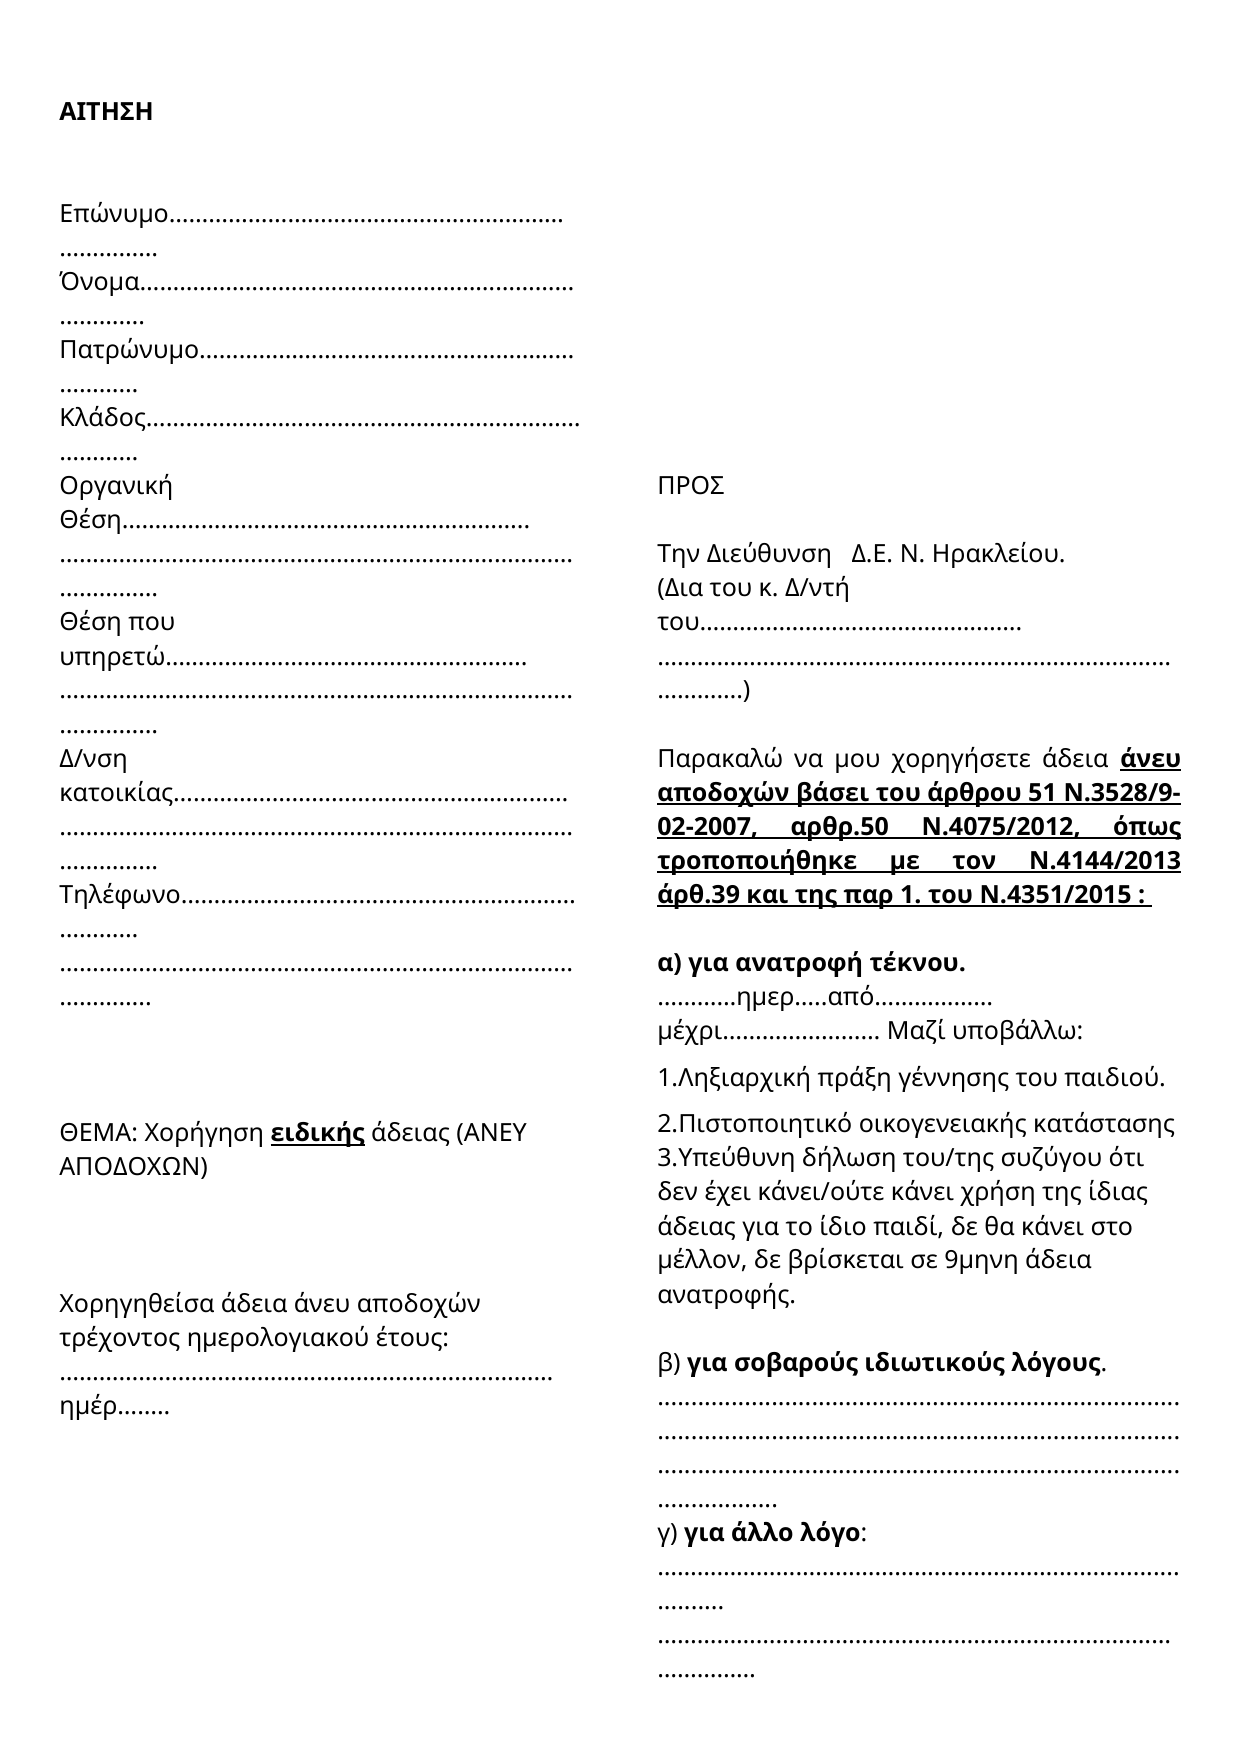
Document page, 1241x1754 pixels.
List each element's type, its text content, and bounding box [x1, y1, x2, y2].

text 2.Πιστοποιητικό οικογενειακής κατάστασης [657, 1106, 1181, 1140]
text Την Διεύθυνση Δ.Ε. Ν. Ηρακλείου. [657, 536, 1181, 570]
text ΘΕΜΑ: Χορήγηση ειδικής άδειας (ΑΝΕΥ ΑΠΟΔΟΧΩΝ) [59, 1115, 583, 1183]
text 3.Υπεύθυνη δήλωση του/της συζύγου ότι δεν έχει κάνει/ούτε κάνει χρήση της ίδιας άδειας για το ίδιο παιδί, δε θα κάνει στο μέλλον, δε βρίσκεται σε 9μηνη άδεια ανατροφής. [657, 1140, 1181, 1310]
text 02-2007, αρθρ.50 N.4075/2012, όπως [657, 805, 1181, 837]
text …………………………………………………………………ημέρ…….. [59, 1353, 583, 1422]
text Τηλέφωνο……………………………………………………………… [59, 877, 583, 945]
text α) για ανατροφή τέκνου. [657, 945, 1181, 979]
text …………ημερ…..από………………μέχρι…………………… Μαζί υποβάλλω: [657, 979, 1181, 1047]
text Παρακαλώ να μου χορηγήσετε άδεια άνευ αποδοχών βάσει του άρθρου 51 Ν.3528/9- [657, 740, 1181, 803]
text ………………………………………………………………………………… [59, 672, 583, 740]
text ………………………………………………………………………………… [59, 808, 583, 877]
text Όνομα……………………………………………………………………. [59, 263, 583, 332]
text Χορηγηθείσα άδεια άνευ αποδοχών τρέχοντος ημερολογιακού έτους: [59, 1285, 583, 1353]
text (Δια του κ. Δ/ντή του…………………………………………. [657, 570, 1181, 638]
text ............................................................................................................................................................................................................................................................ [657, 1378, 1181, 1515]
text τροποποιήθηκε με τον N.4144/2013 [657, 839, 1181, 871]
text ΑΙΤΗΣΗ [59, 93, 583, 161]
text Θέση που υπηρετώ………………………………………………. [59, 604, 583, 672]
text 1.Ληξιαρχική πράξη γέννησης του παιδιού. [657, 1059, 1181, 1093]
text Οργανική Θέση…………………………………………………….. [59, 468, 583, 536]
text Δ/νση κατοικίας…………………………………………………… [59, 740, 583, 808]
text ………………………………………………………………………………… [59, 536, 583, 604]
text άρθ.39 και της παρ 1. του Ν.4351/2015 : [657, 873, 1181, 911]
text ……………………………………………………………………………….. [59, 945, 583, 1013]
text Πατρώνυμο…………………………………………………………… [59, 332, 583, 400]
text Κλάδος…………………………………………………………………… [59, 400, 583, 468]
text γ) για άλλo λόγο: ……………………………………………………............................. [657, 1515, 1181, 1617]
text ………………………………………………………………………………… [657, 1617, 1181, 1685]
text ……………………………………………………………………………….) [657, 638, 1181, 706]
text β) για σοβαρούς ιδιωτικούς λόγους. [657, 1344, 1181, 1378]
text ΠΡΟΣ [657, 468, 1181, 502]
text Επώνυμο………………………………………………………………… [59, 195, 583, 263]
